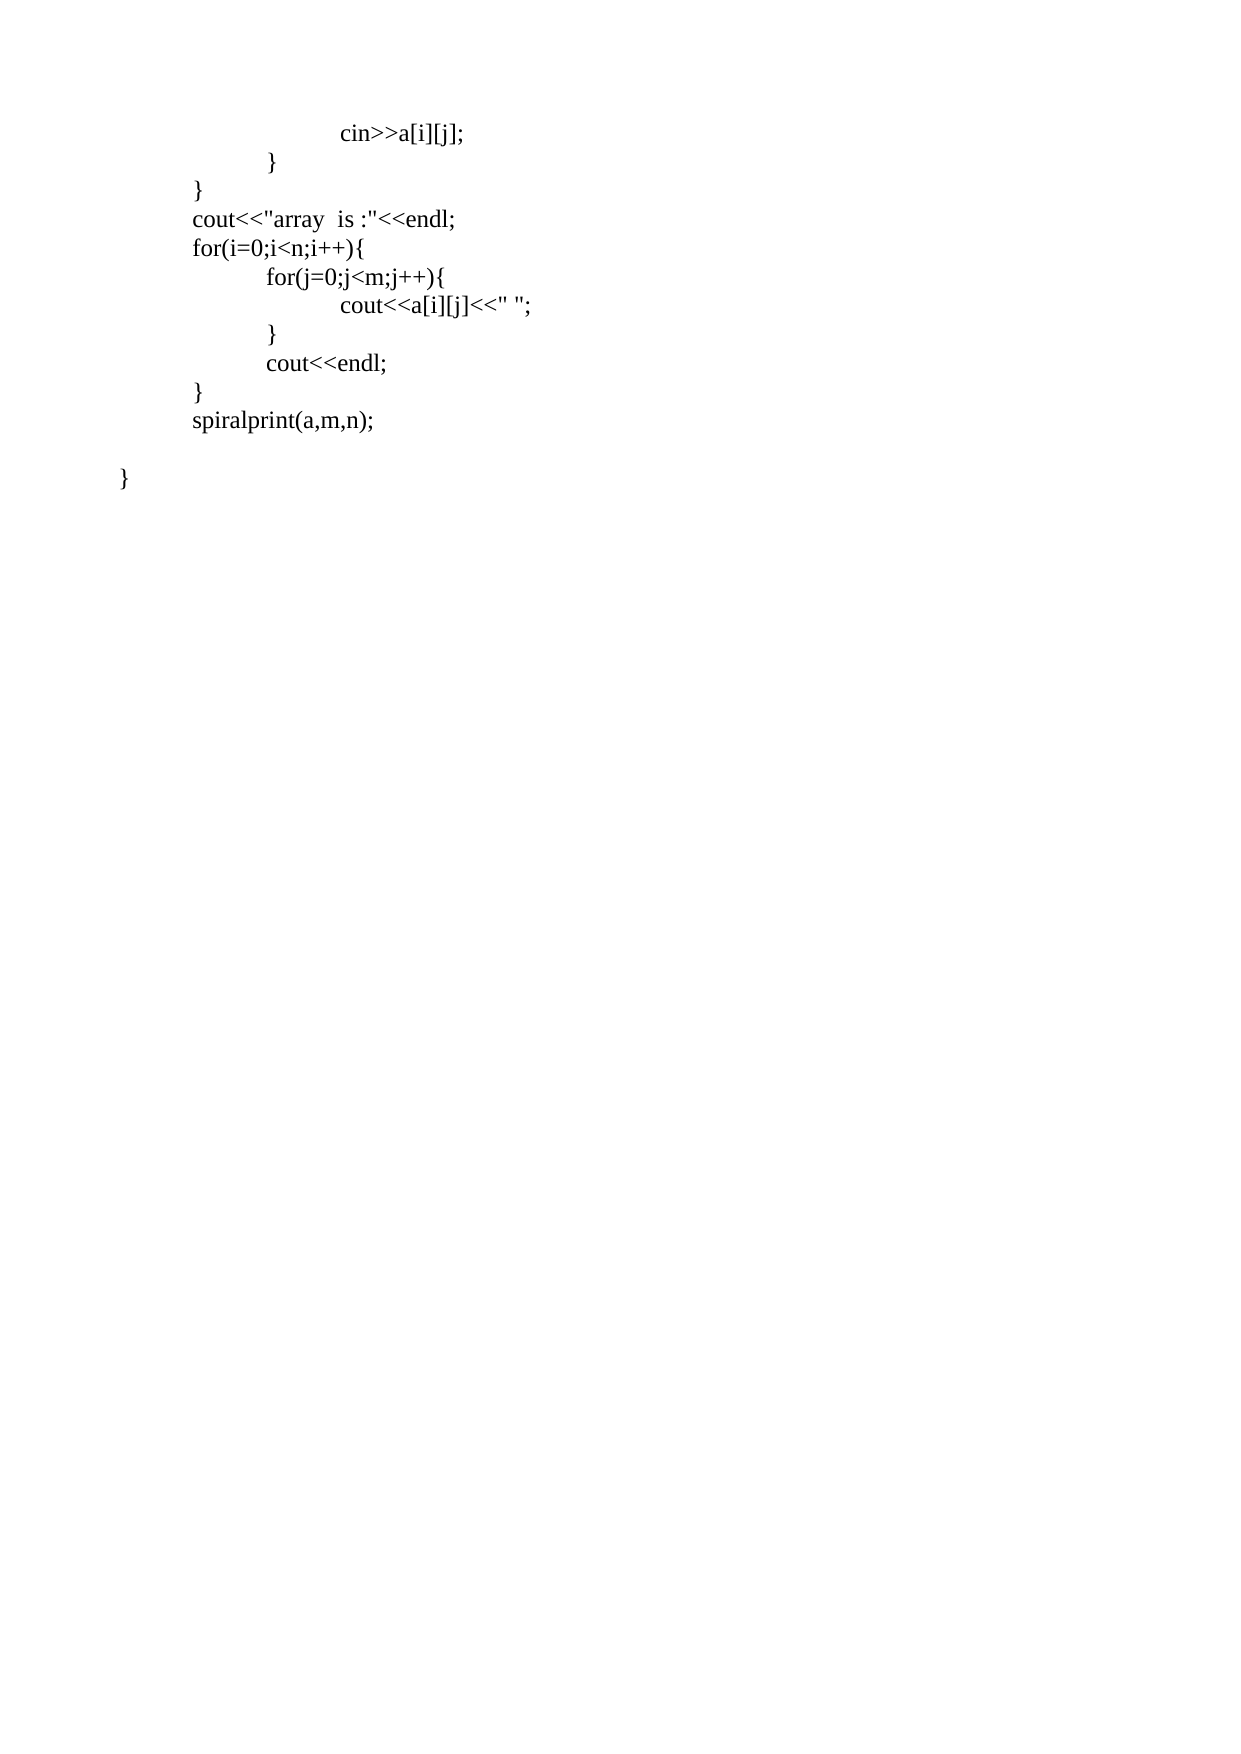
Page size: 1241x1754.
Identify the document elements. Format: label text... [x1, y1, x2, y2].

text } [118, 176, 1122, 204]
text cout<<a[i][j]<<" "; [118, 291, 1122, 319]
text cout<<"array is :"<<endl; [118, 204, 1122, 233]
text spiralprint(a,m,n); [118, 406, 1122, 434]
text } [118, 377, 1122, 406]
text cout<<endl; [118, 348, 1122, 377]
text } [118, 463, 1122, 492]
text } [118, 147, 1122, 176]
text for(j=0;j<m;j++){ [118, 262, 1122, 291]
text for(i=0;i<n;i++){ [118, 233, 1122, 262]
text } [118, 319, 1122, 348]
text cin>>a[i][j]; [118, 118, 1122, 147]
